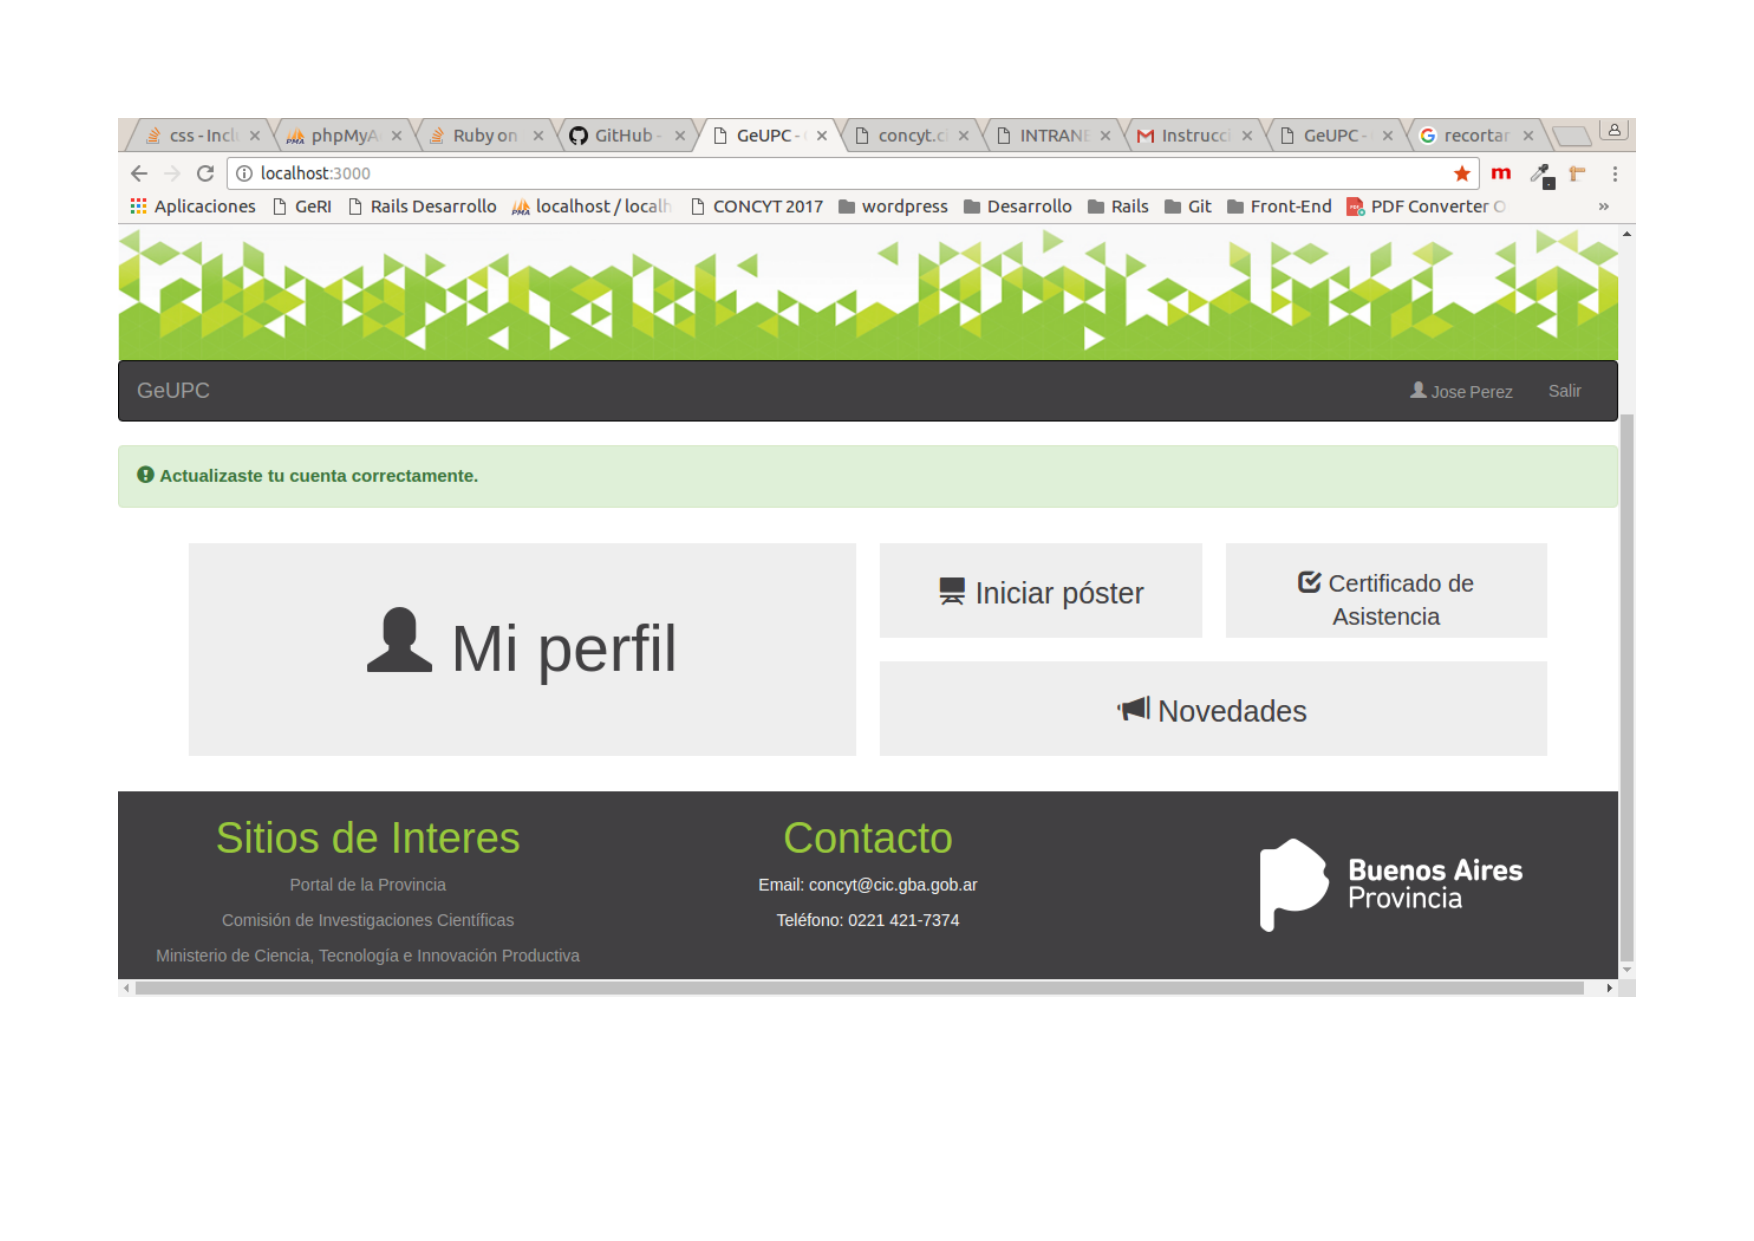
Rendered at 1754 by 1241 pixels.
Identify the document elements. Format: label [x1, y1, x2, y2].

picture [118, 118, 1636, 997]
